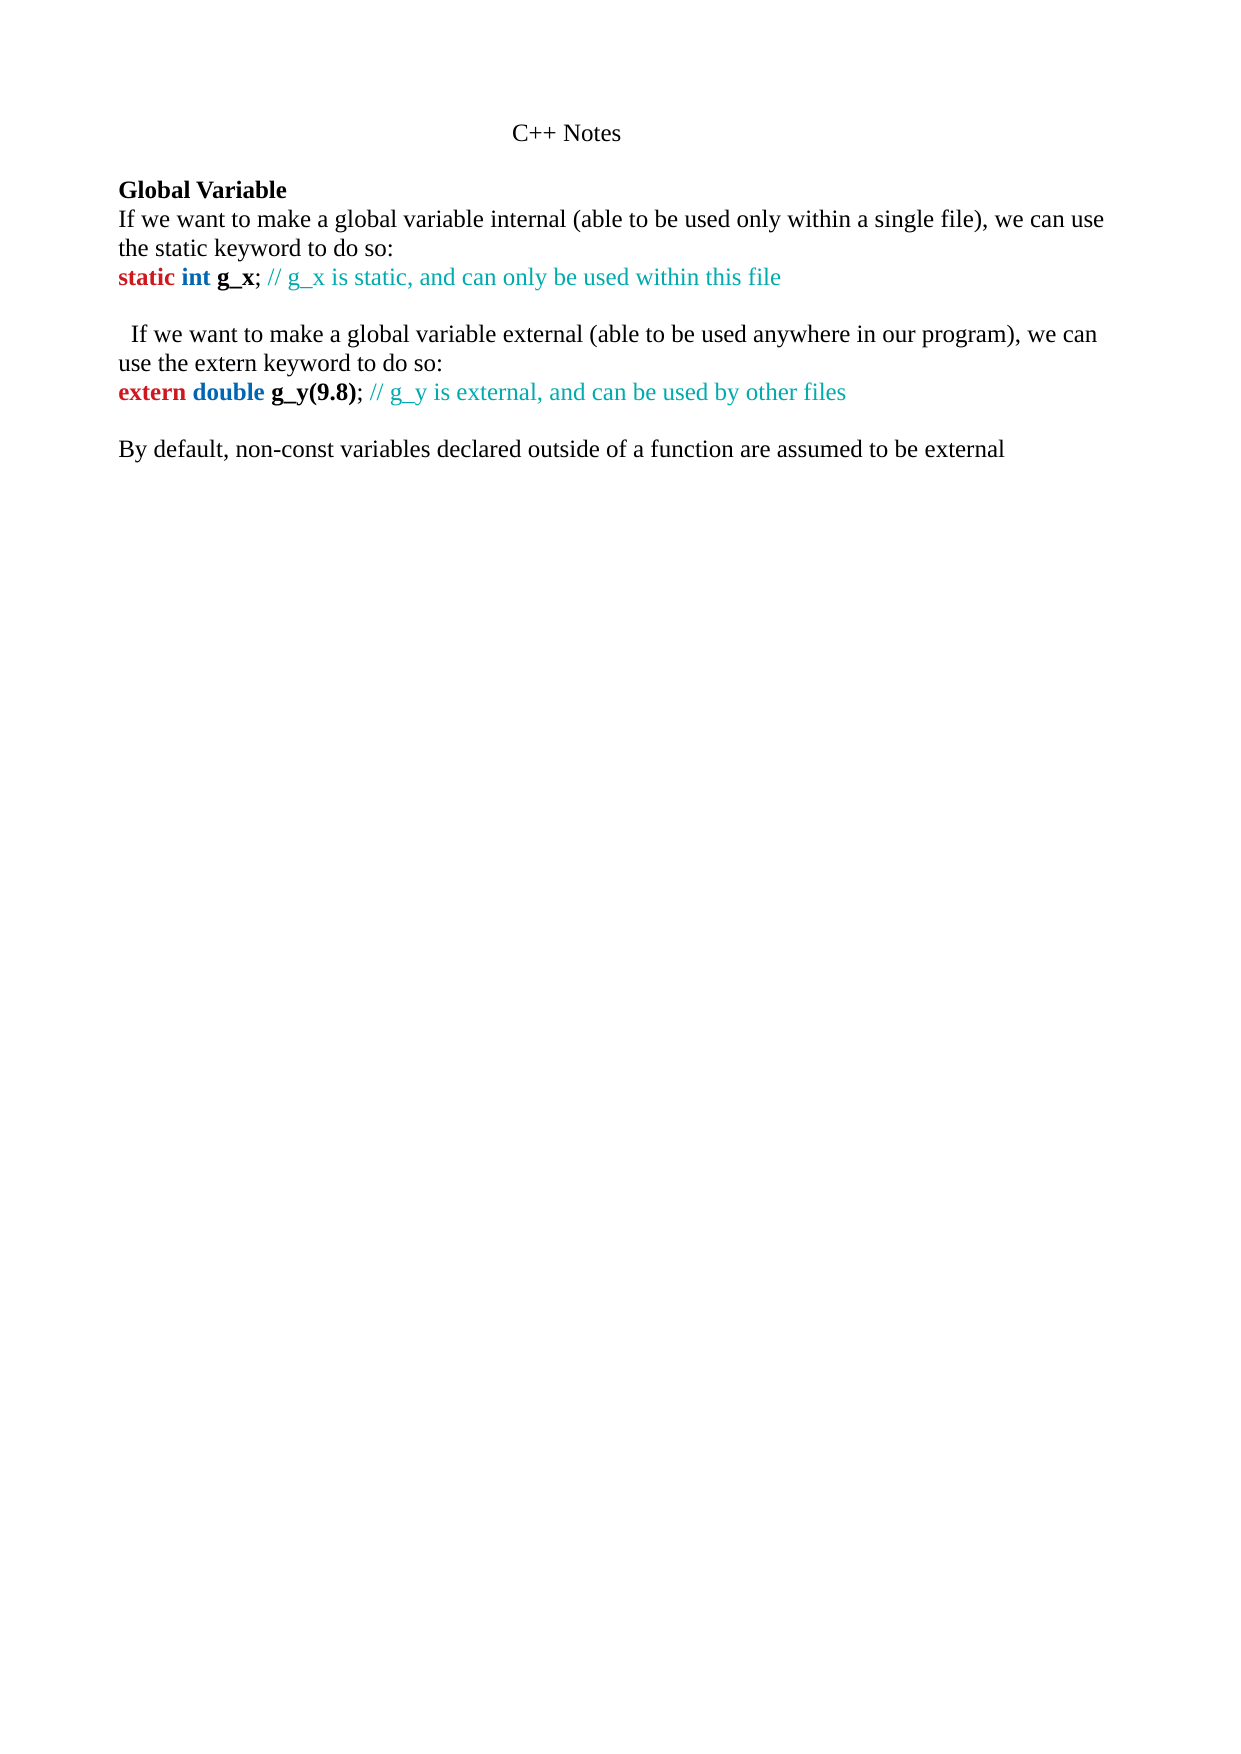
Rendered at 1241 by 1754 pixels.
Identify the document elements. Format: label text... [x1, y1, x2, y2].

text extern double g_y(9.8); // g_y is external, and can be used by other files [118, 377, 1122, 406]
text By default, non-const variables declared outside of a function are assumed to be external [118, 434, 1122, 463]
text C++ Notes [118, 118, 1122, 147]
text If we want to make a global variable internal (able to be used only within a single file), we can use the static keyword to do so: [118, 204, 1122, 262]
text If we want to make a global variable external (able to be used anywhere in our program), we can use the extern keyword to do so: [118, 319, 1122, 377]
text Global Variable [118, 176, 1122, 204]
text static int g_x; // g_x is static, and can only be used within this file [118, 262, 1122, 291]
